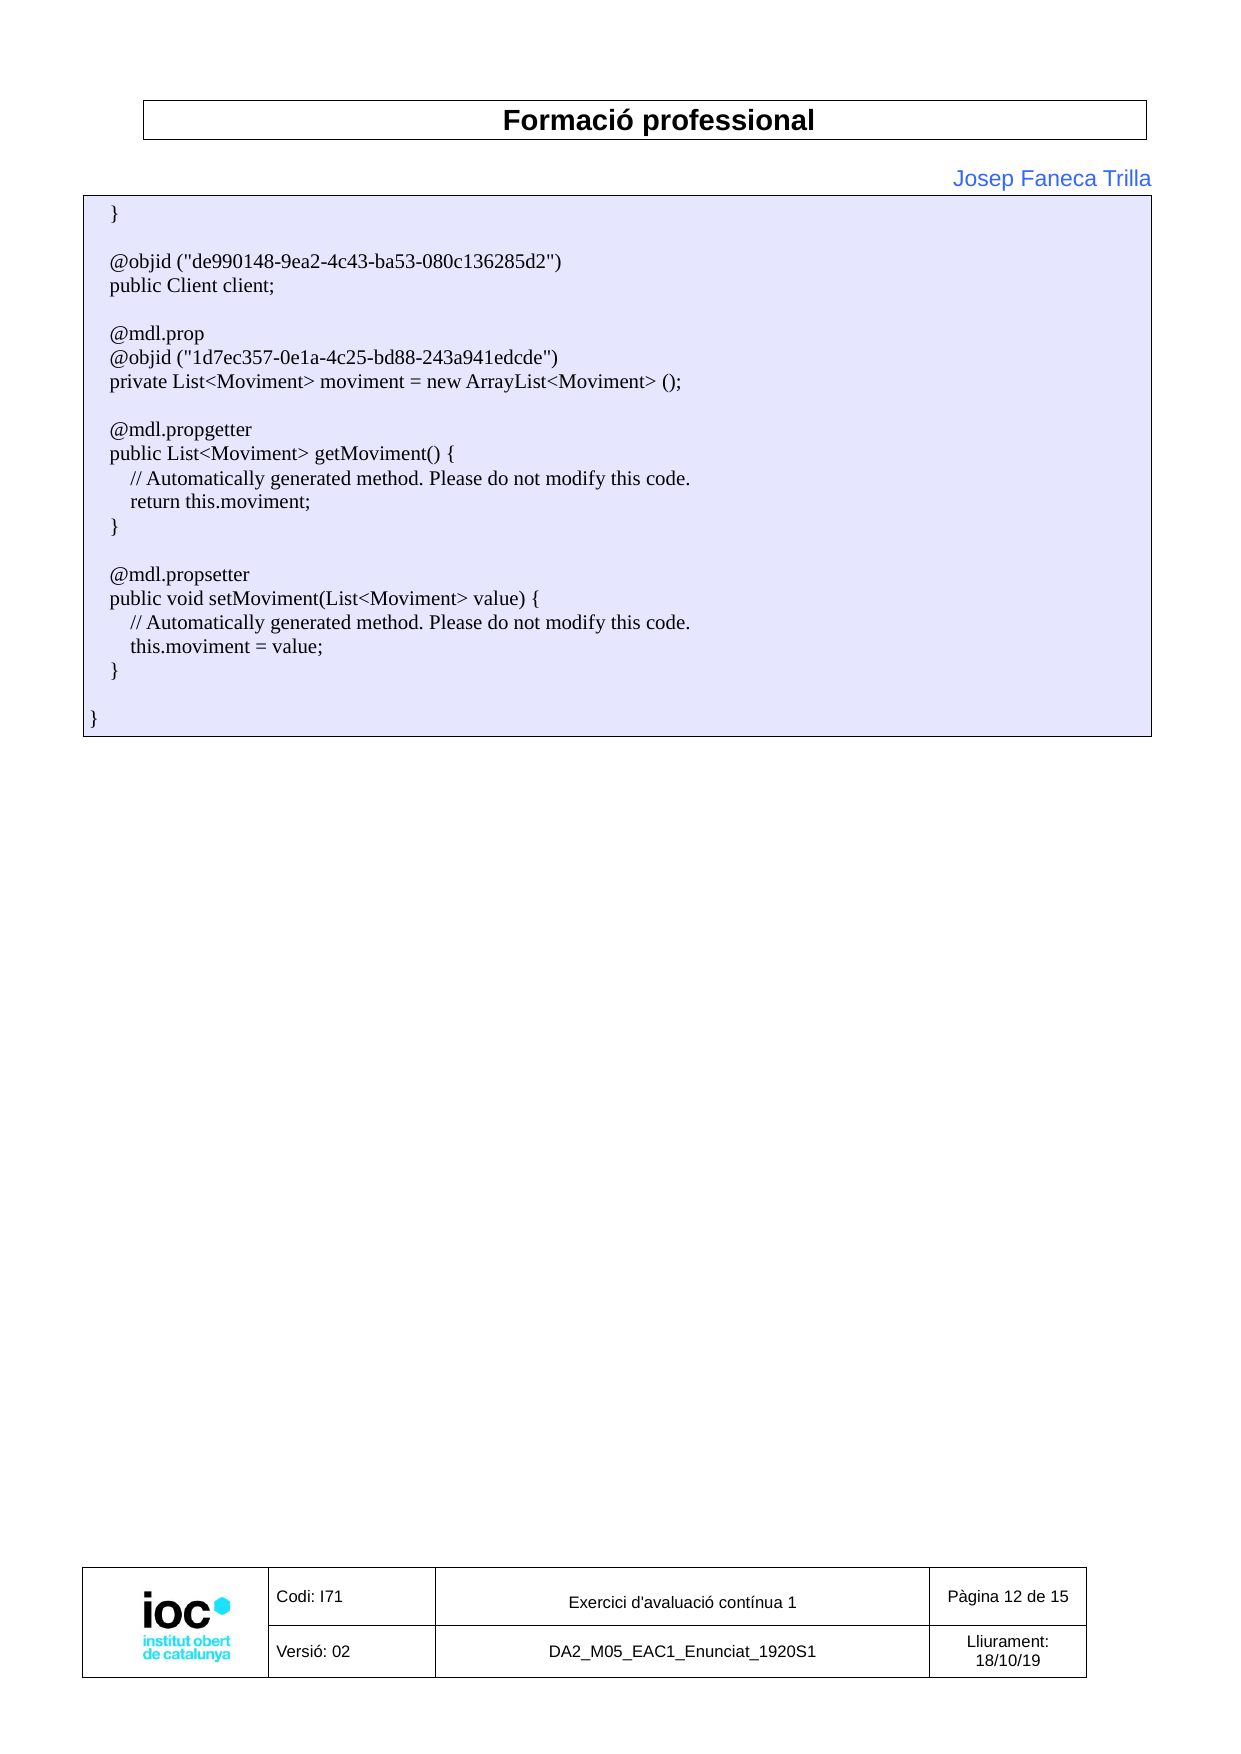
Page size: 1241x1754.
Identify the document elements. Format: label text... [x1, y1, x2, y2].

picture [130, 1577, 244, 1673]
table_header } @objid ("de990148-9ea2-4c43-ba53-080c136285d2") public Client client; @mdl.prop @objid ("1d7ec357-0e1a-4c25-bd88-243a941edcde") private List<Moviment> moviment = new ArrayList<Moviment> (); @mdl.propgetter public List<Moviment> getMoviment() { // Automatically generated method. Please do not modify this code. return this.moviment; } @mdl.propsetter public void setMoviment(List<Moviment> value) { // Automatically generated method. Please do not modify this code. this.moviment = value; } } [84, 196, 1151, 736]
